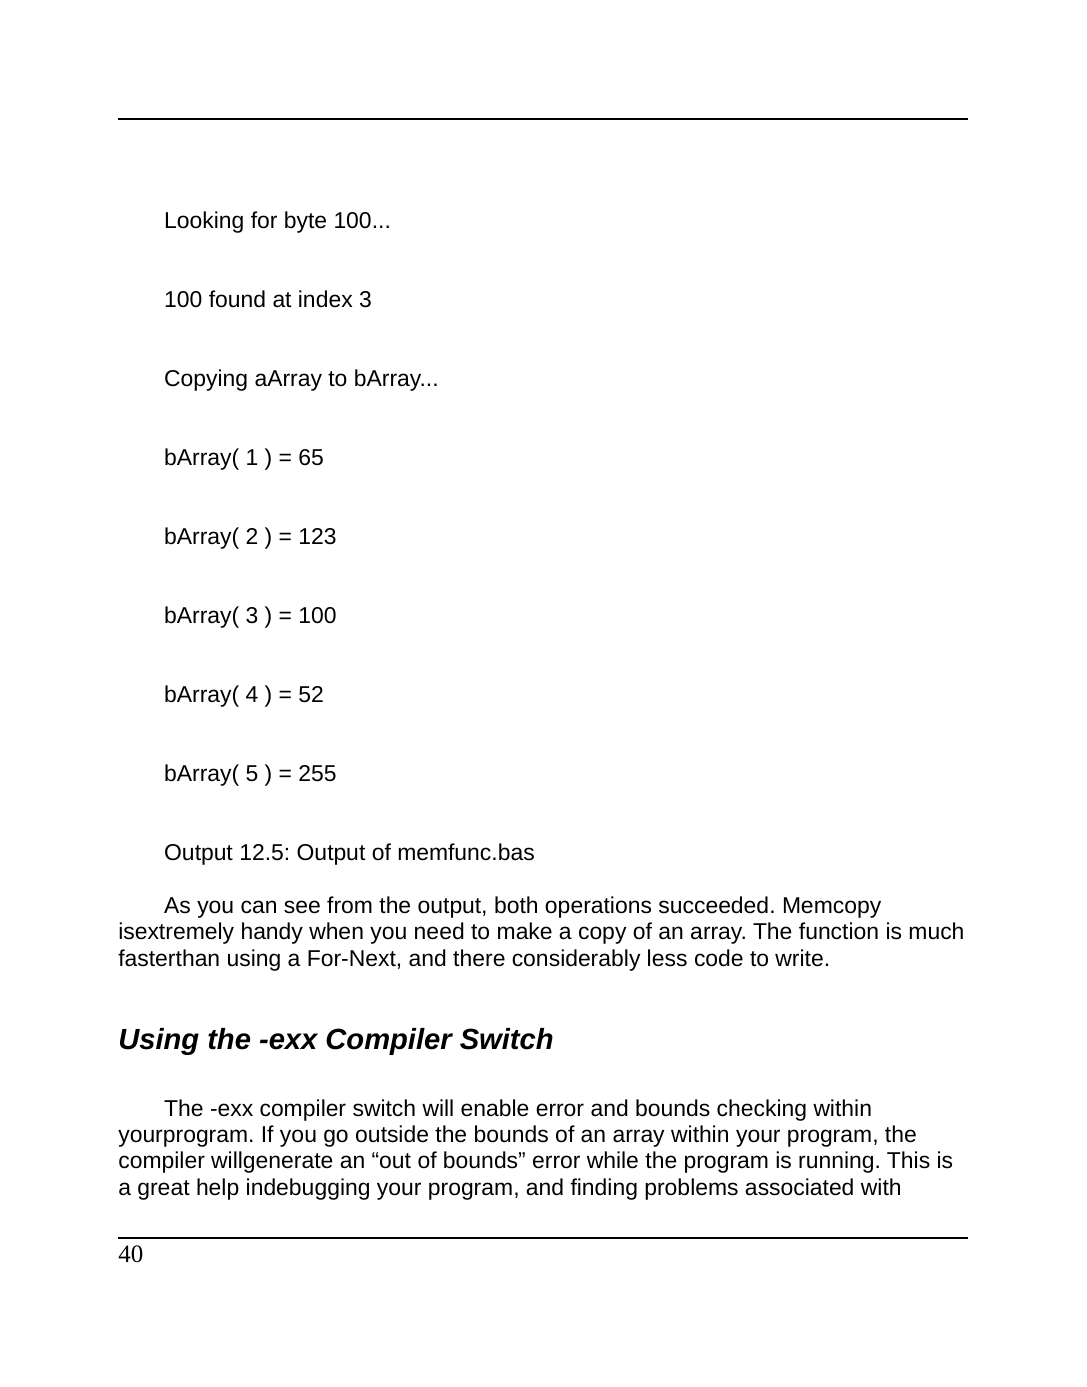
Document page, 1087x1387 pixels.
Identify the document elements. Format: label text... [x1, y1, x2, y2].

text bArray( 2 ) = 123 [118, 523, 968, 549]
text bArray( 4 ) = 52 [118, 681, 968, 707]
text bArray( 5 ) = 255 [118, 760, 968, 786]
text The -exx compiler switch will enable error and bounds checking within yourprogram. If you go outside the bounds of an array within your program, the compiler willgenerate an “out of bounds” error while the program is running. This is a great help indebugging your program, and finding problems associated with [118, 1094, 968, 1200]
subtitle Using the -exx Compiler Switch [118, 1022, 968, 1056]
text As you can see from the output, both operations succeeded. Memcopy isextremely handy when you need to make a copy of an array. The function is much fasterthan using a For-Next, and there considerably less code to write. [118, 892, 968, 971]
text Copying aArray to bArray... [118, 365, 968, 391]
text Output 12.5: Output of memfunc.bas [118, 839, 968, 865]
text 100 found at index 3 [118, 286, 968, 312]
text bArray( 1 ) = 65 [118, 444, 968, 470]
text bArray( 3 ) = 100 [118, 602, 968, 628]
text Looking for byte 100... [118, 207, 968, 233]
